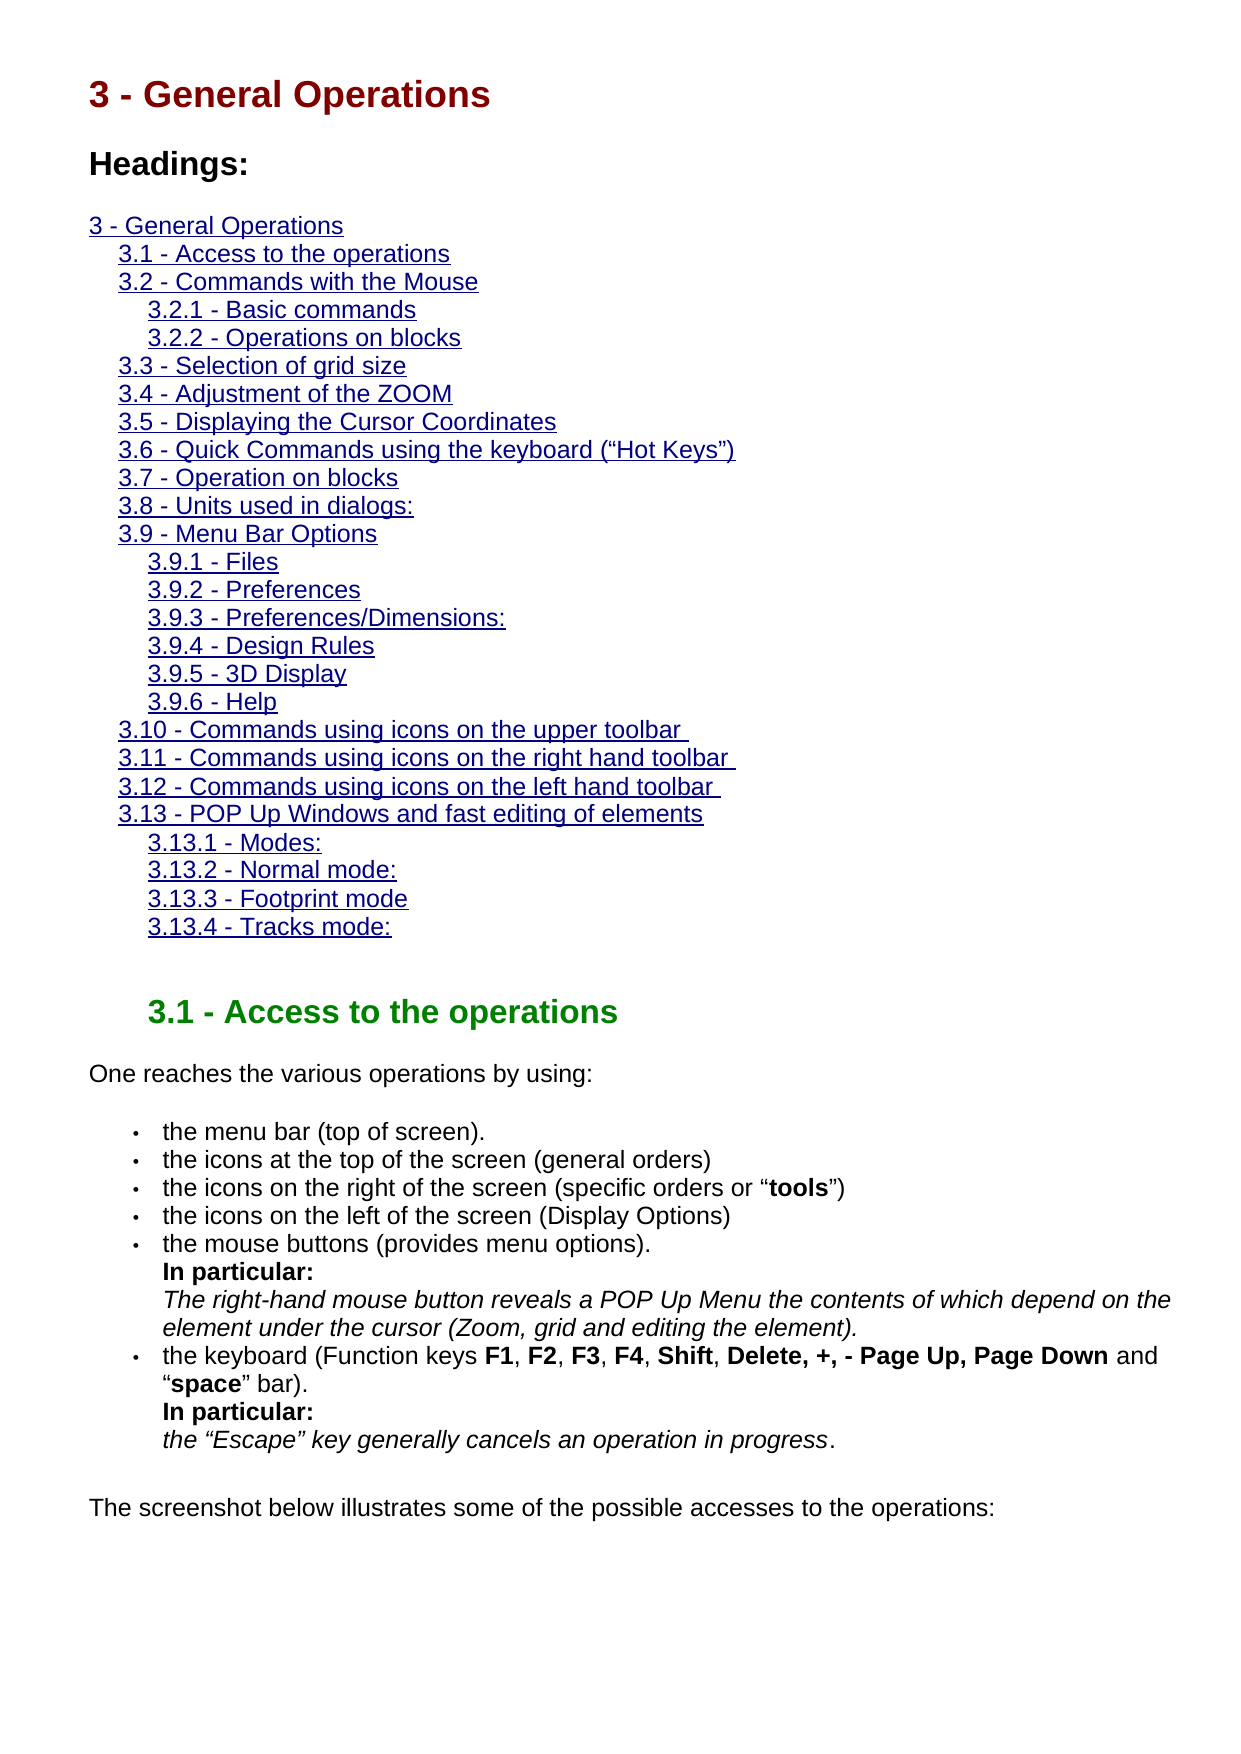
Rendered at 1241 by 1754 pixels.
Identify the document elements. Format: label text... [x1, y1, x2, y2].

subtitle General Operations [88, 74, 1181, 116]
list the mouse buttons (provides menu options). In particular: The right-hand mouse button reveals a POP Up Menu the contents of which depend on the element under the cursor (Zoom, grid and editing the element). [133, 1229, 1181, 1341]
text 3.11 - Commands using icons on the right hand toolbar [118, 744, 1181, 772]
text 3.13.4 - Tracks mode: [147, 912, 1181, 940]
text 3.3 - Selection of grid size [118, 352, 1181, 380]
subtitle Headings: [88, 145, 1181, 182]
text 3.7 - Operation on blocks [118, 464, 1181, 492]
list the icons on the left of the screen (Display Options) [133, 1201, 1181, 1229]
text 3.13 - POP Up Windows and fast editing of elements [118, 800, 1181, 828]
text 3.1 - Access to the operations [118, 240, 1181, 268]
subtitle One reaches the various operations by using: [88, 1060, 1181, 1088]
text 3.2.1 - Basic commands [147, 296, 1181, 324]
text 3.9.2 - Preferences [147, 576, 1181, 604]
text 3.9.5 - 3D Display [147, 660, 1181, 688]
text 3.12 - Commands using icons on the left hand toolbar [118, 772, 1181, 800]
list the menu bar (top of screen). [133, 1117, 1181, 1145]
text 3.8 - Units used in dialogs: [118, 492, 1181, 520]
text 3.13.2 - Normal mode: [147, 856, 1181, 884]
text 3.13.3 - Footprint mode [147, 884, 1181, 912]
text 3.10 - Commands using icons on the upper toolbar [118, 716, 1181, 744]
text 3.9.6 - Help [147, 688, 1181, 716]
subtitle Access to the operations [148, 993, 1181, 1030]
list the icons at the top of the screen (general orders) [133, 1145, 1181, 1173]
list the keyboard (Function keys F1, F2, F3, F4, Shift, Delete, +, - Page Up, Page Down and “space” bar). In particular: the “Escape” key generally cancels an operation in progress. [133, 1341, 1181, 1453]
text 3.4 - Adjustment of the ZOOM [118, 380, 1181, 408]
text 3.9.4 - Design Rules [147, 632, 1181, 660]
text 3.6 - Quick Commands using the keyboard (“Hot Keys”) [118, 436, 1181, 464]
text 3.9.3 - Preferences/Dimensions: [147, 604, 1181, 632]
text 3.9.1 - Files [147, 548, 1181, 576]
text 3.5 - Displaying the Cursor Coordinates [118, 408, 1181, 436]
list the icons on the right of the screen (specific orders or “tools”) [133, 1173, 1181, 1201]
text 3.2.2 - Operations on blocks [147, 324, 1181, 352]
subtitle The screenshot below illustrates some of the possible accesses to the operations: [88, 1494, 1181, 1522]
text 3 - General Operations [88, 212, 1181, 240]
text 3.9 - Menu Bar Options [118, 520, 1181, 548]
text 3.13.1 - Modes: [147, 828, 1181, 856]
text 3.2 - Commands with the Mouse [118, 268, 1181, 296]
